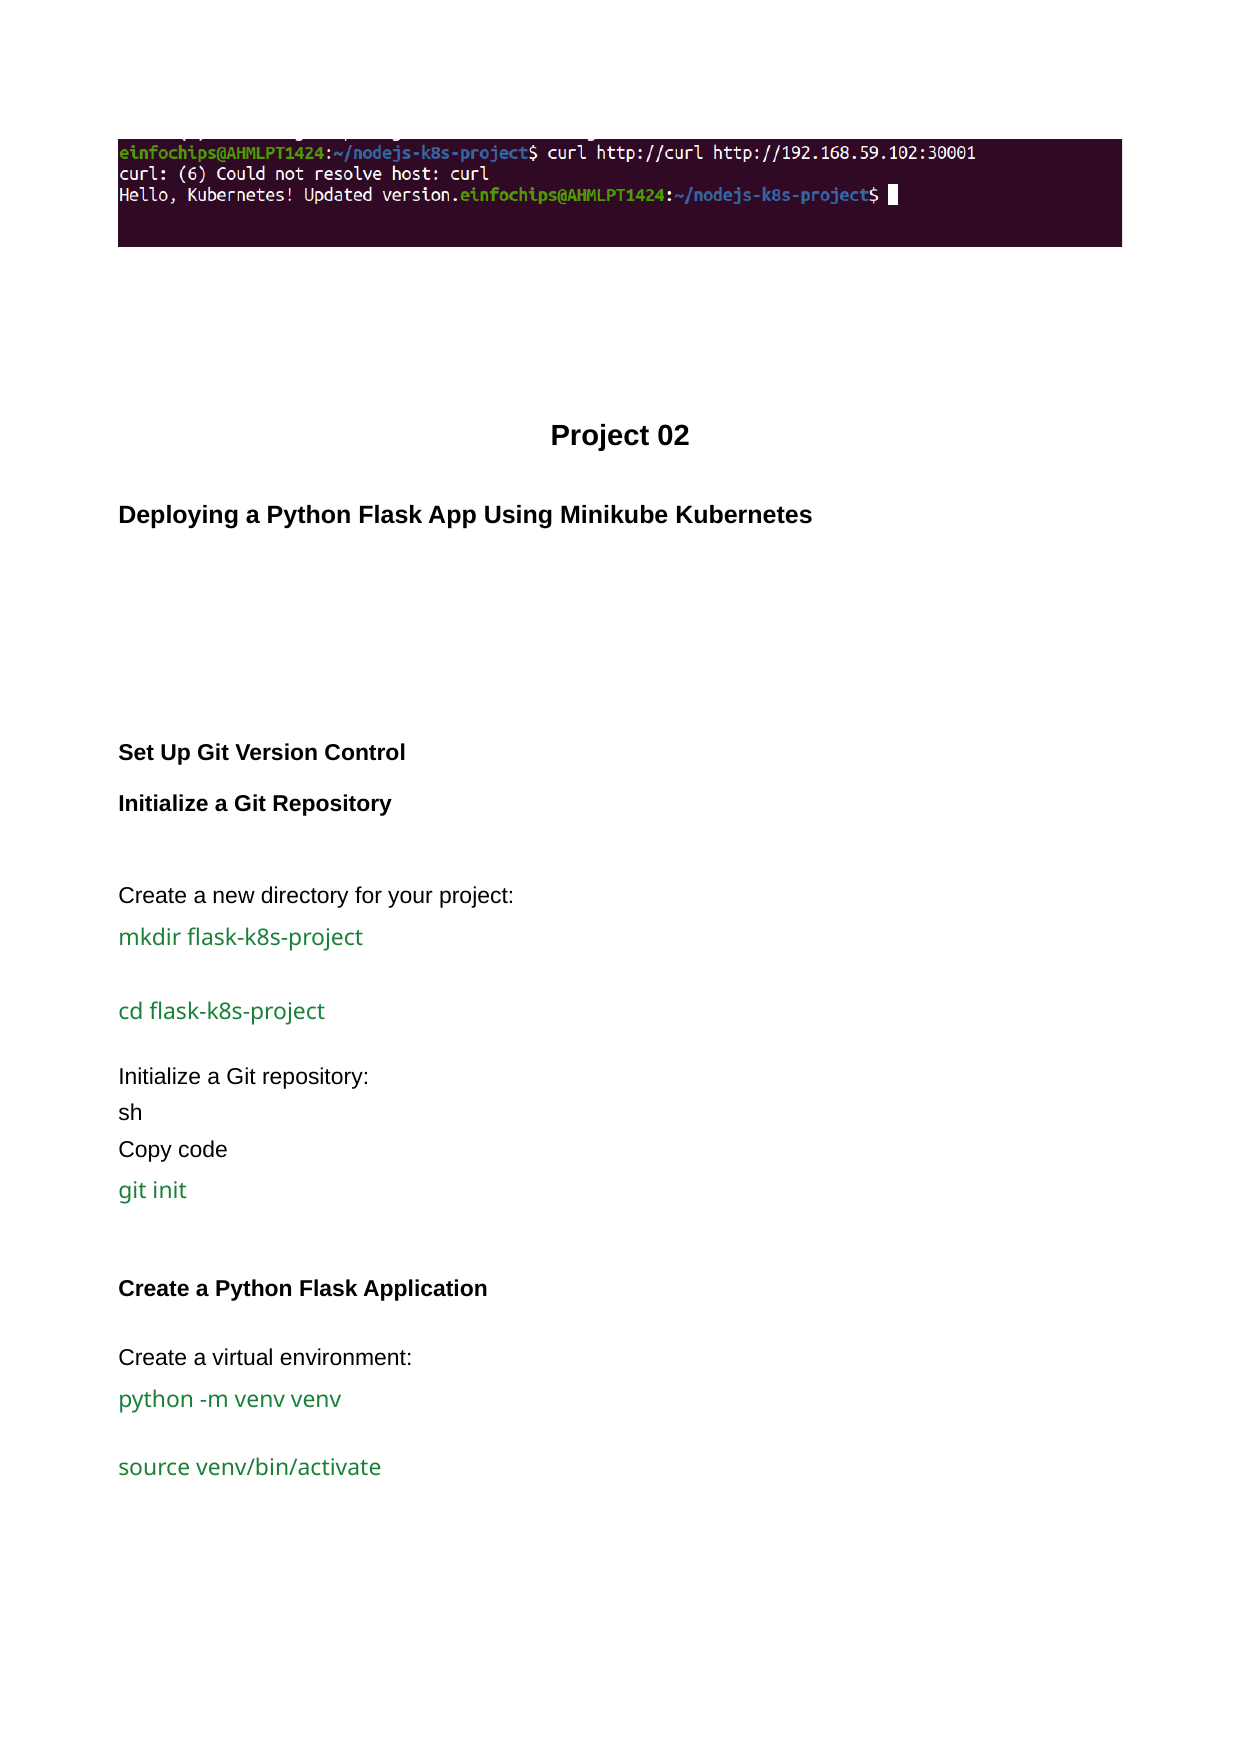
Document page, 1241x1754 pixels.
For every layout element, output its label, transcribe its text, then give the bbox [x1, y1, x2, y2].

text Create a new directory for your project: mkdir flask-k8s-project [118, 882, 1122, 952]
text Initialize a Git Repository [118, 790, 1122, 816]
picture [118, 139, 1123, 247]
subtitle Set Up Git Version Control [118, 739, 1122, 765]
subtitle Deploying a Python Flask App Using Minikube Kubernetes [118, 500, 1122, 529]
text Project 02 [118, 418, 1122, 452]
text Create a virtual environment: python -m venv venv [118, 1344, 1122, 1414]
text cd flask-k8s-project [118, 995, 1122, 1026]
text source venv/bin/activate [118, 1451, 1122, 1482]
text Initialize a Git repository: sh Copy code git init [118, 1063, 1122, 1205]
text Create a Python Flask Application [118, 1242, 1122, 1301]
